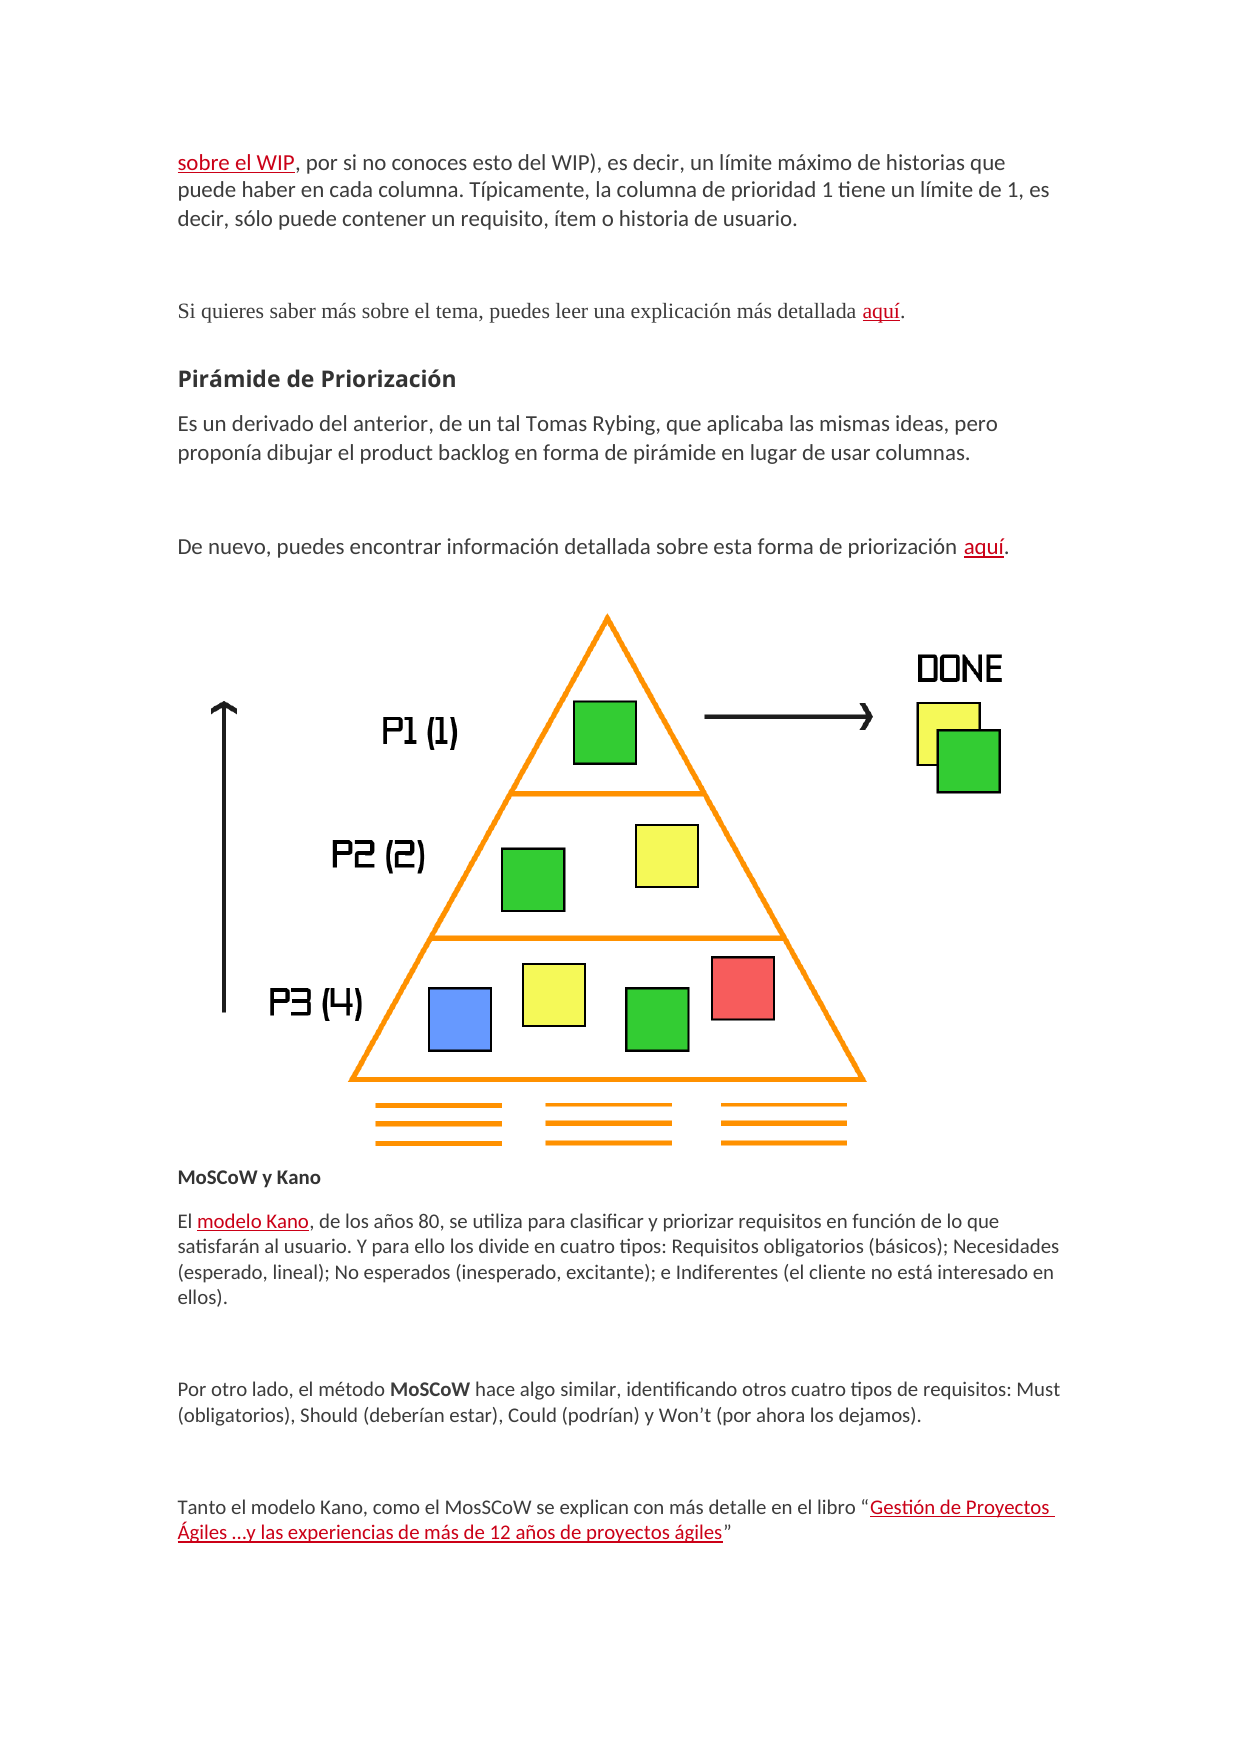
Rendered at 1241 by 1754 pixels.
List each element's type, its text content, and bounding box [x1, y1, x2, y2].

text sobre el WIP, por si no conoces esto del WIP), es decir, un límite máximo de historias que puede haber en cada columna. Típicamente, la columna de prioridad 1 tiene un límite de 1, es decir, sólo puede contener un requisito, ítem o historia de usuario. [177, 148, 1063, 232]
subtitle Pirámide de Priorización [177, 359, 1063, 394]
text El modelo Kano, de los años 80, se utiliza para clasificar y priorizar requisitos en función de lo que satisfarán al usuario. Y para ello los divide en cuatro tipos: Requisitos obligatorios (básicos); Necesidades (esperado, lineal); No esperados (inesperado, excitante); e Indiferentes (el cliente no está interesado en ellos). [177, 1208, 1063, 1310]
text Por otro lado, el método MoSCoW hace algo similar, identificando otros cuatro tipos de requisitos: Must (obligatorios), Should (deberían estar), Could (podrían) y Won’t (por ahora los dejamos). [177, 1377, 1063, 1427]
text De nuevo, puedes encontrar información detallada sobre esta forma de priorización aquí. [177, 532, 1063, 560]
text Es un derivado del anterior, de un tal Tomas Rybing, que aplicaba las mismas ideas, pero proponía dibujar el product backlog en forma de pirámide en lugar de usar columnas. [177, 409, 1063, 466]
text Si quieres saber más sobre el tema, puedes leer una explicación más detallada aquí. [177, 298, 1063, 323]
text Tanto el modelo Kano, como el MosSCoW se explican con más detalle en el libro “Gestión de Proyectos Ágiles …y las experiencias de más de 12 años de proyectos ágiles” [177, 1494, 1063, 1545]
text MoSCoW y Kano [177, 1163, 1063, 1190]
